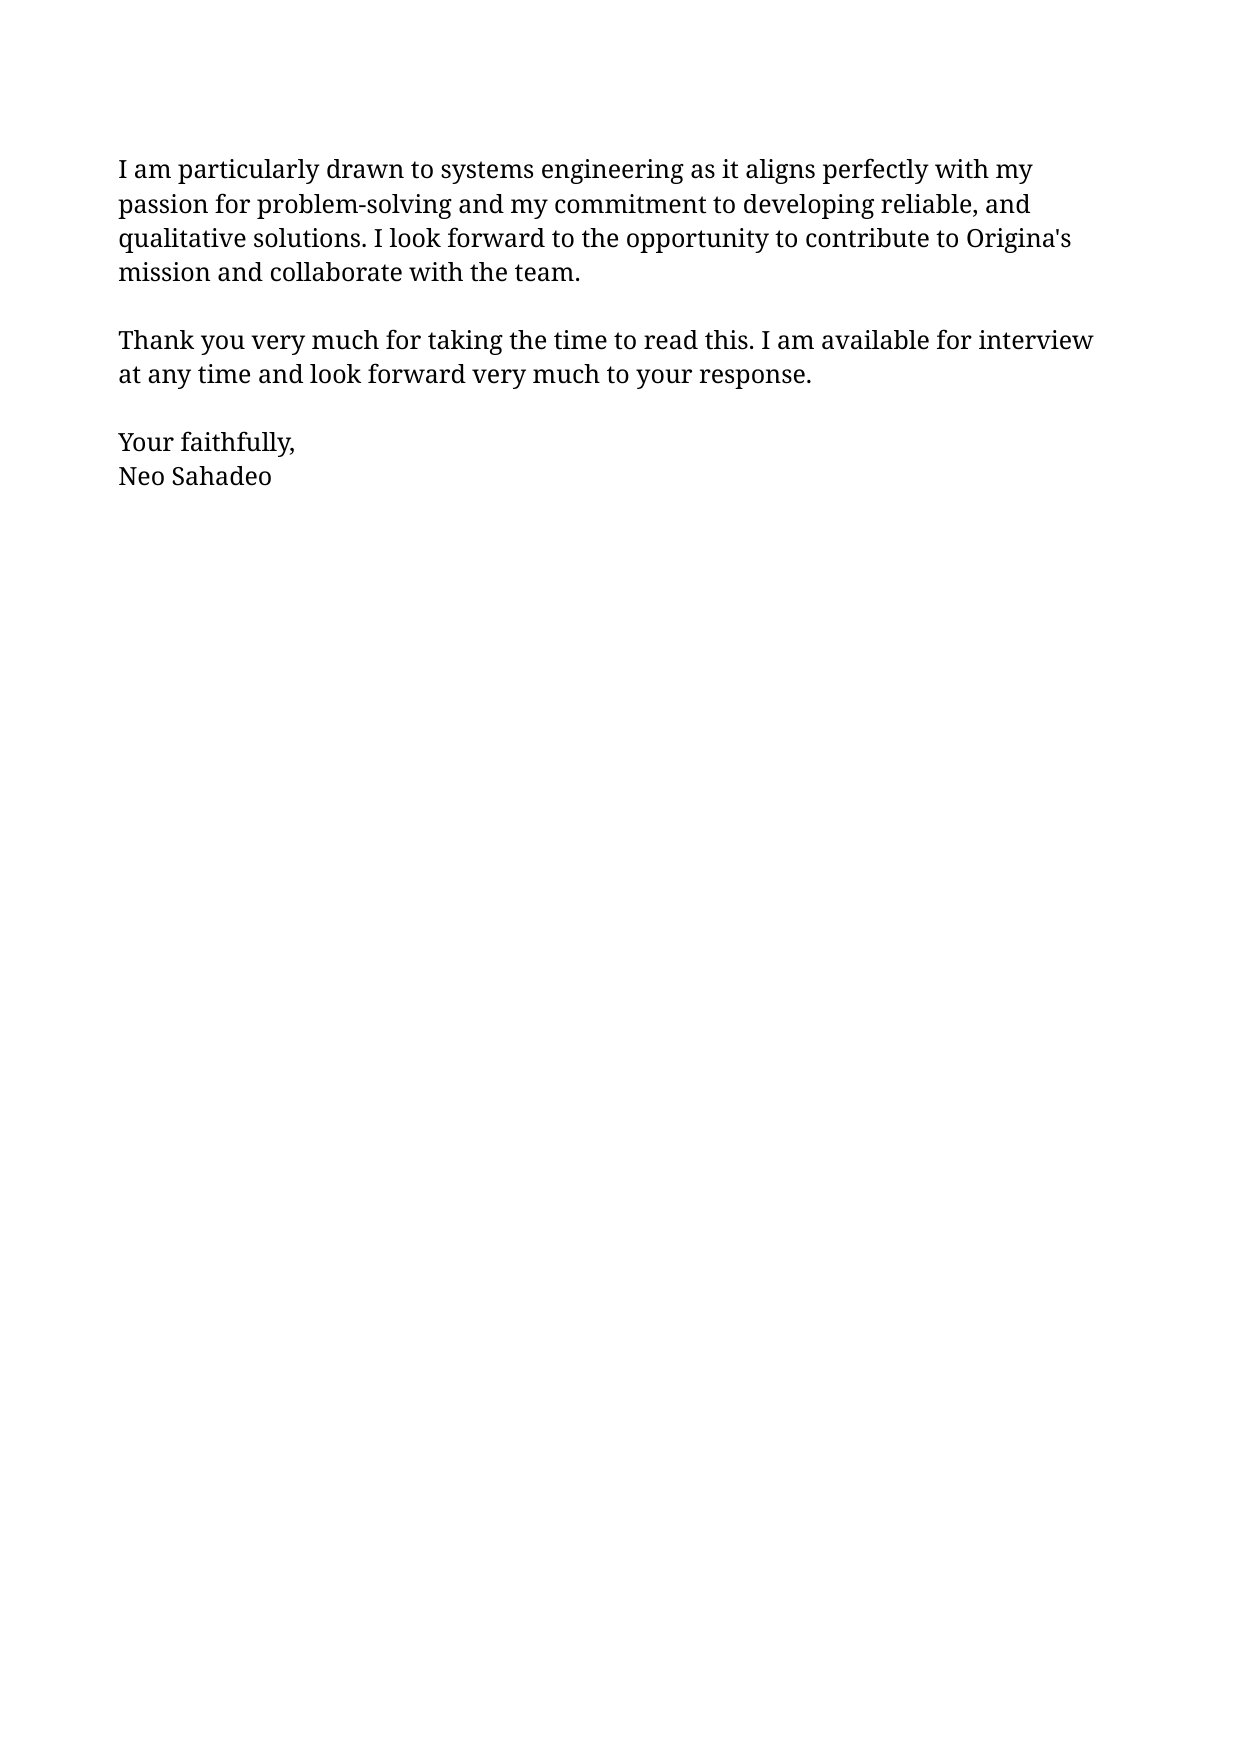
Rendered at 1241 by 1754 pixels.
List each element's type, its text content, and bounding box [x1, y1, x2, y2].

text Neo Sahadeo [118, 459, 1122, 493]
text I am particularly drawn to systems engineering as it aligns perfectly with my passion for problem-solving and my commitment to developing reliable, and qualitative solutions. I look forward to the opportunity to contribute to Origina's mission and collaborate with the team. [118, 152, 1122, 288]
text Your faithfully, [118, 425, 1122, 459]
text Thank you very much for taking the time to read this. I am available for interview at any time and look forward very much to your response. [118, 322, 1122, 391]
